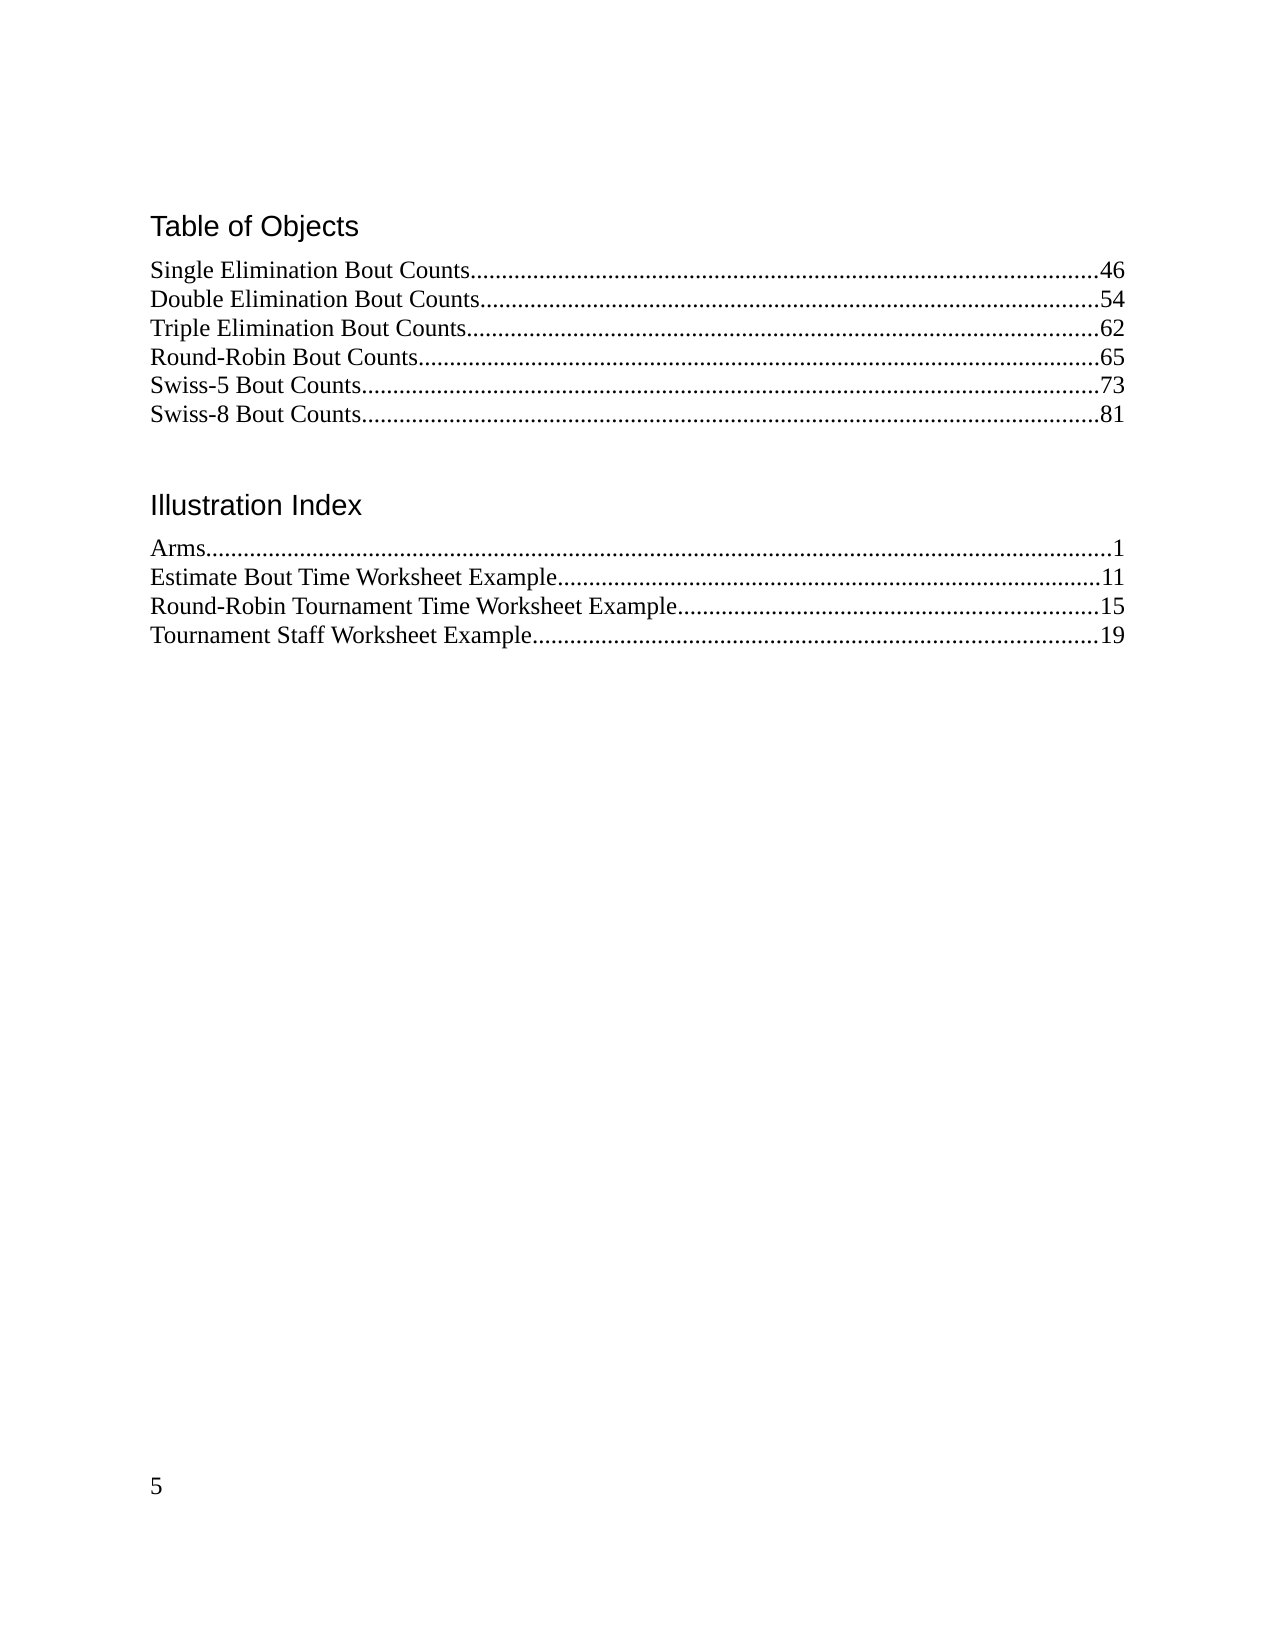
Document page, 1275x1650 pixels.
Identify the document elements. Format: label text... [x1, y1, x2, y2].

text Double Elimination Bout Counts 54 [150, 284, 1125, 313]
subtitle Illustration Index [150, 487, 1125, 521]
text Triple Elimination Bout Counts 62 [150, 313, 1125, 342]
text Estimate Bout Time Worksheet Example 11 [150, 562, 1125, 591]
text Round-Robin Tournament Time Worksheet Example 15 [150, 591, 1125, 620]
text Arms 1 [150, 533, 1125, 562]
subtitle Table of Objects [150, 209, 1125, 243]
text Tournament Staff Worksheet Example 19 [150, 620, 1125, 648]
text Single Elimination Bout Counts 46 [150, 256, 1125, 284]
text Round-Robin Bout Counts 65 [150, 342, 1125, 371]
text Swiss-5 Bout Counts 73 [150, 371, 1125, 399]
text Swiss-8 Bout Counts 81 [150, 399, 1125, 428]
